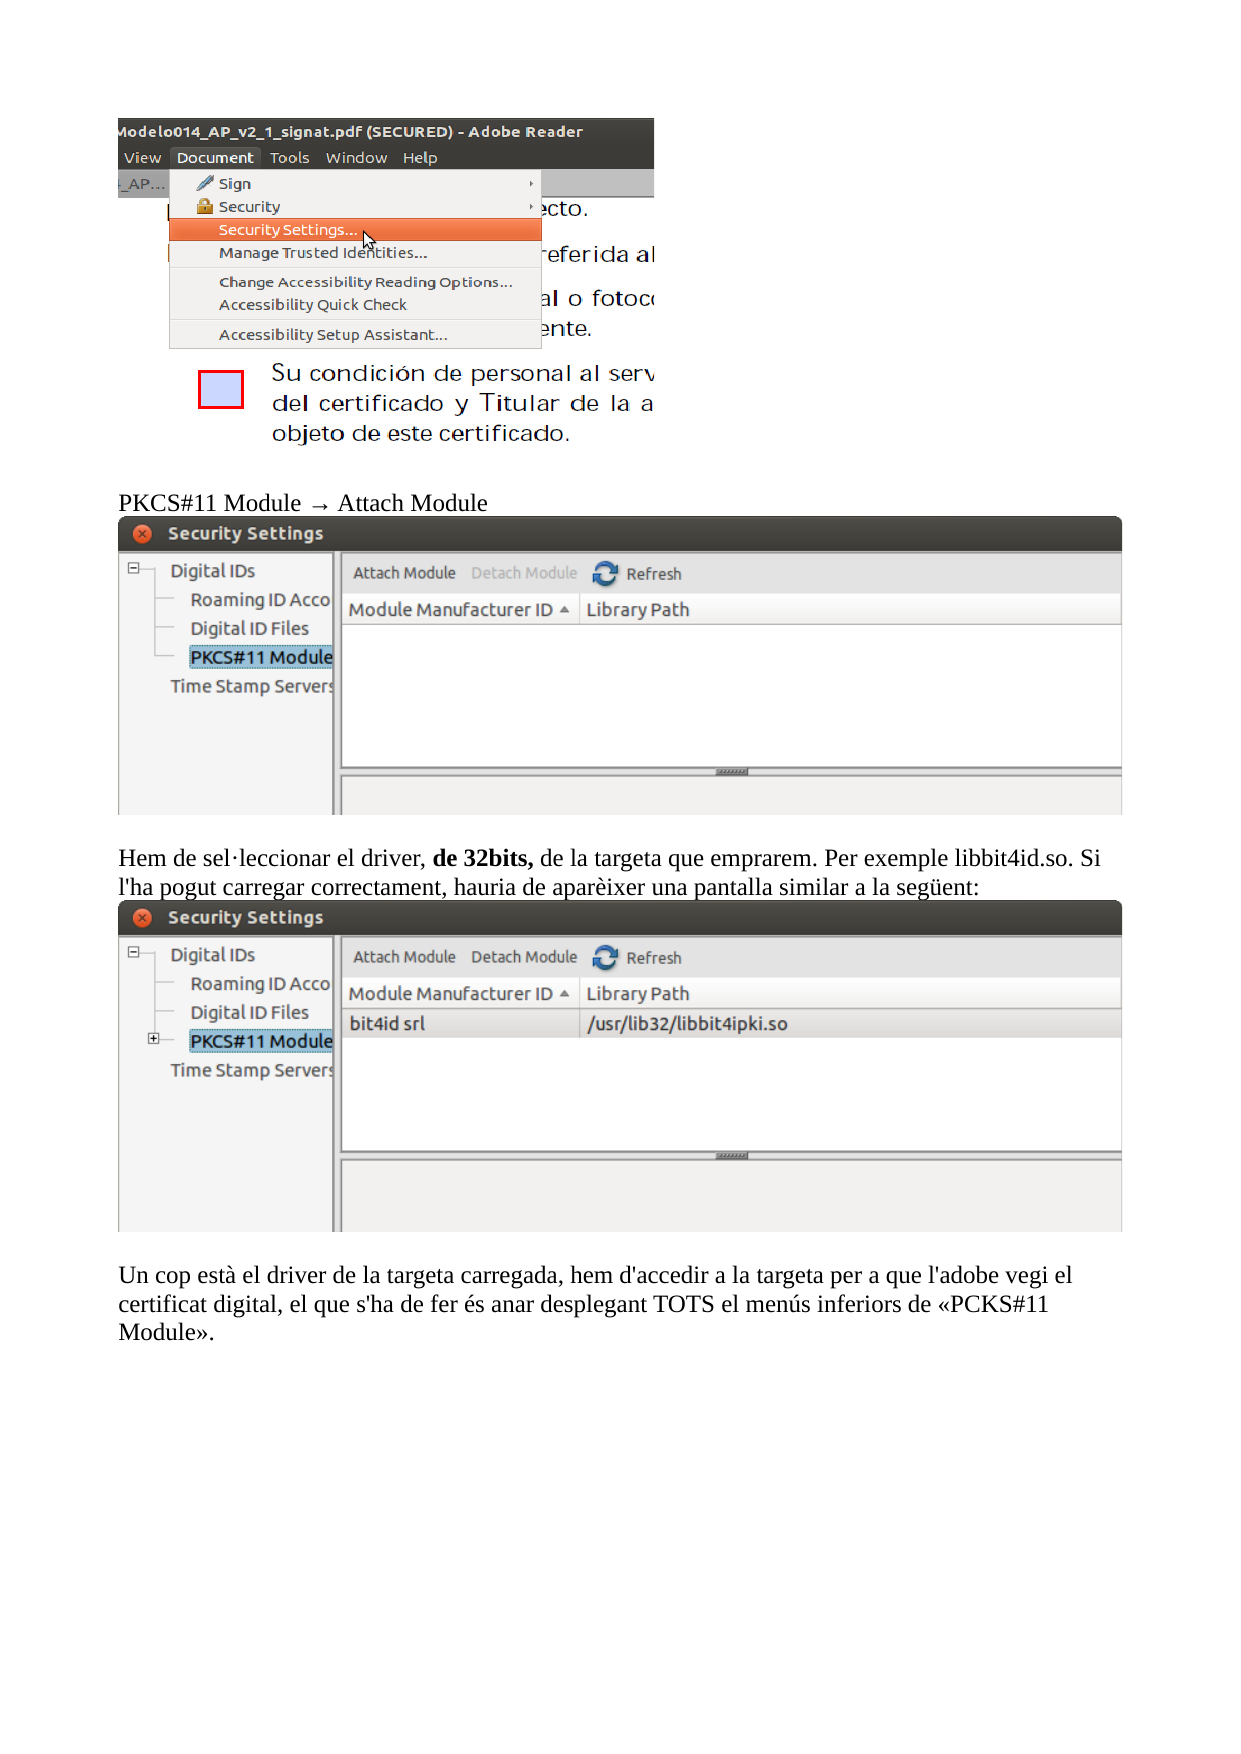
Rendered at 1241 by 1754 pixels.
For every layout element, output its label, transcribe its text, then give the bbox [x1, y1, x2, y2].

text Un cop està el driver de la targeta carregada, hem d'accedir a la targeta per a que l'adobe vegi el certificat digital, el que s'ha de fer és anar desplegant TOTS el menús inferiors de «PCKS#11 Module». [118, 1260, 1122, 1346]
text PKCS#11 Module → Attach Module [118, 488, 1122, 516]
text Hem de sel·leccionar el driver, de 32bits, de la targeta que emprarem. Per exemple libbit4id.so. Si l'ha pogut carregar correctament, hauria de aparèixer una pantalla similar a la següent: [118, 843, 1122, 900]
picture [118, 516, 1123, 815]
picture [118, 900, 1123, 1232]
